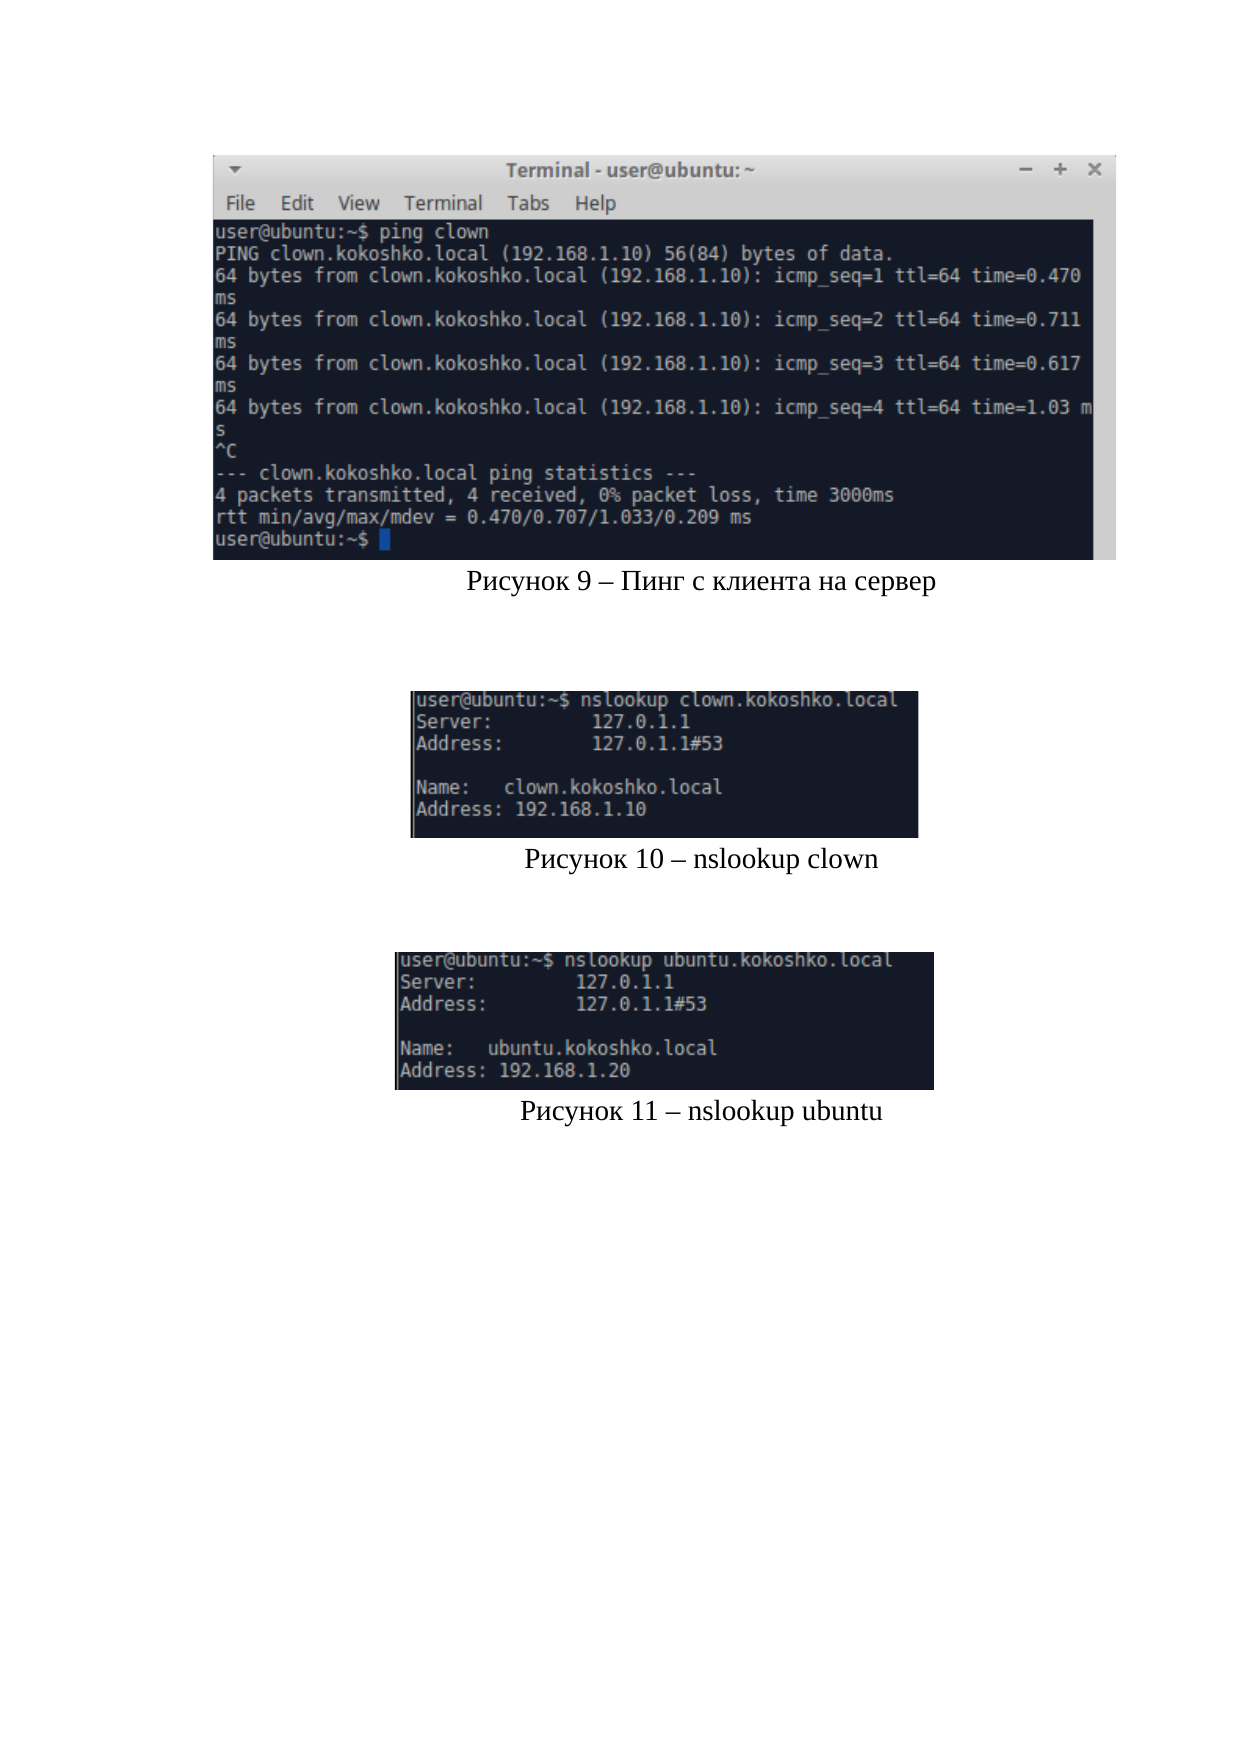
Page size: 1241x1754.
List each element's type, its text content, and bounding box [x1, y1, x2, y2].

text Рисунок 9 – Пинг с клиента на сервер [177, 563, 1152, 597]
picture [410, 691, 919, 838]
text Рисунок 10 – nslookup clown [177, 841, 1152, 875]
picture [394, 952, 934, 1090]
picture [212, 155, 1117, 560]
text Рисунок 11 – nslookup ubuntu [177, 1093, 1152, 1126]
